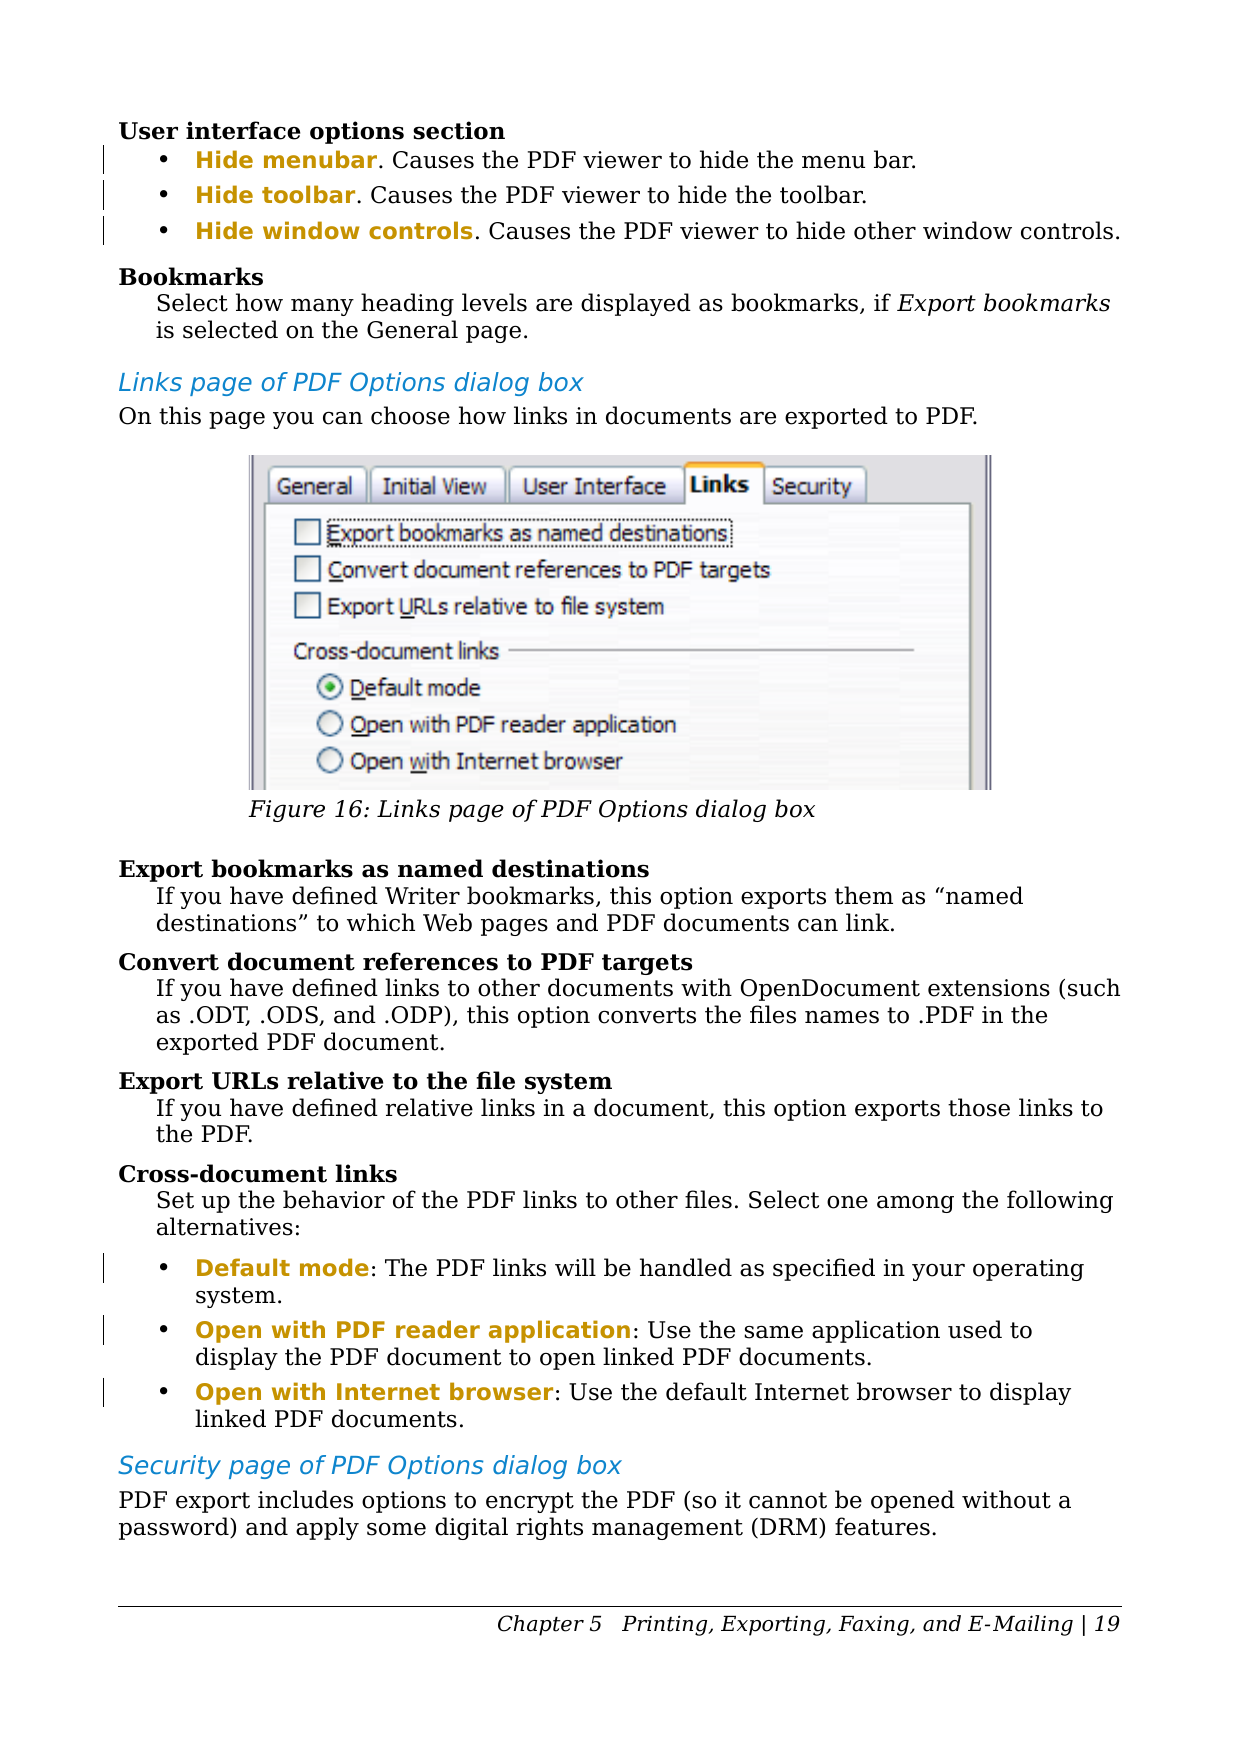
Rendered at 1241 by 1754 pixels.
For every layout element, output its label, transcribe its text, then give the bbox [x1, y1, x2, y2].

subtitle Links page of PDF Options dialog box [118, 368, 1122, 397]
text Select how many heading levels are displayed as bookmarks, if Export bookmarks is selected on the General page. [156, 290, 1122, 343]
text User interface options section [118, 118, 1122, 145]
text If you have defined relative links in a document, this option exports those links to the PDF. [156, 1095, 1122, 1148]
text Figure : Links page of PDF Options dialog box [249, 796, 991, 823]
list Hide window controls. Causes the PDF viewer to hide other window controls. [156, 216, 1122, 245]
list Open with PDF reader application: Use the same application used to display the PDF document to open linked PDF documents. [156, 1315, 1122, 1371]
text PDF export includes options to encrypt the PDF (so it cannot be opened without a password) and apply some digital rights management (DRM) features. [118, 1487, 1122, 1541]
text Convert document references to PDF targets [118, 949, 1122, 976]
text Cross-document links [118, 1161, 1122, 1187]
list Hide toolbar. Causes the PDF viewer to hide the toolbar. [156, 180, 1122, 209]
text Set up the behavior of the PDF links to other files. Select one among the following alternatives: [156, 1187, 1122, 1241]
picture [248, 455, 992, 790]
text If you have defined Writer bookmarks, this option exports them as “named destinations” to which Web pages and PDF documents can link. [156, 883, 1122, 936]
text On this page you can choose how links in documents are exported to PDF. [118, 403, 1122, 430]
list Default mode: The PDF links will be handled as specified in your operating system. [156, 1253, 1122, 1309]
list Hide menubar. Causes the PDF viewer to hide the menu bar. [156, 145, 1122, 174]
text If you have defined links to other documents with OpenDocument extensions (such as .ODT, .ODS, and .ODP), this option converts the files names to .PDF in the exported PDF document. [156, 976, 1122, 1056]
text Bookmarks [118, 263, 1122, 290]
text Export bookmarks as named destinations [118, 856, 1122, 883]
list Open with Internet browser: Use the default Internet browser to display linked PDF documents. [156, 1377, 1122, 1433]
text Export URLs relative to the file system [118, 1068, 1122, 1095]
subtitle Security page of PDF Options dialog box [118, 1452, 1122, 1481]
